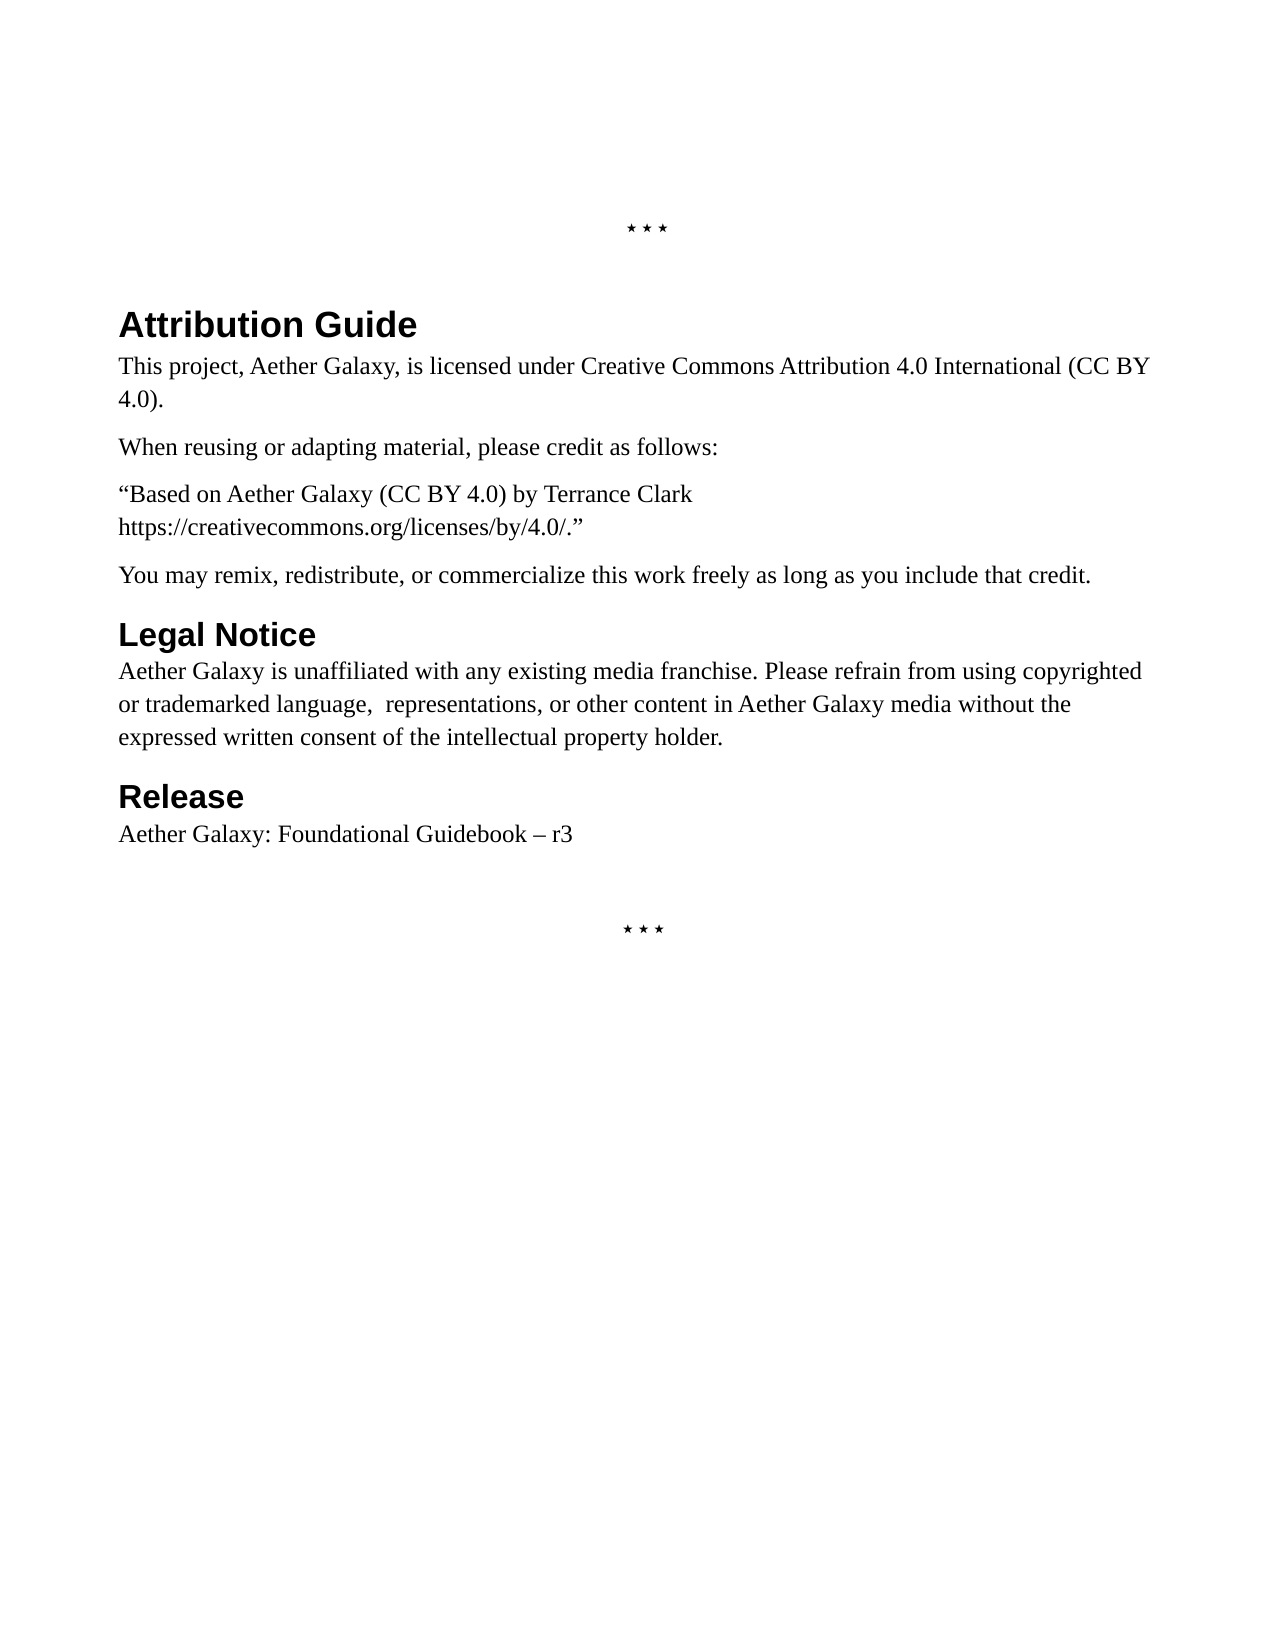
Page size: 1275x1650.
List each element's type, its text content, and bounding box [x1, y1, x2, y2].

text When reusing or adapting material, please credit as follows: [118, 432, 1157, 460]
text You may remix, redistribute, or commercialize this work freely as long as you include that credit. [118, 560, 1157, 589]
text ⋆⋆⋆ [130, 914, 1157, 943]
subtitle Legal Notice [118, 615, 1157, 653]
text Aether Galaxy: Foundational Guidebook – r3 [118, 819, 1157, 848]
subtitle Attribution Guide [118, 303, 1157, 345]
text This project, Aether Galaxy, is licensed under Creative Commons Attribution 4.0 International (CC BY 4.0). [118, 351, 1157, 413]
text “Based on Aether Galaxy (CC BY 4.0) by Terrance Clark https://creativecommons.org/licenses/by/4.0/.” [118, 479, 1157, 541]
subtitle Release [118, 778, 1157, 816]
text ⋆⋆⋆ [130, 213, 1157, 242]
text Aether Galaxy is unaffiliated with any existing media franchise. Please refrain from using copyrighted or trademarked language, representations, or other content in Aether Galaxy media without the expressed written consent of the intellectual property holder. [118, 656, 1157, 751]
